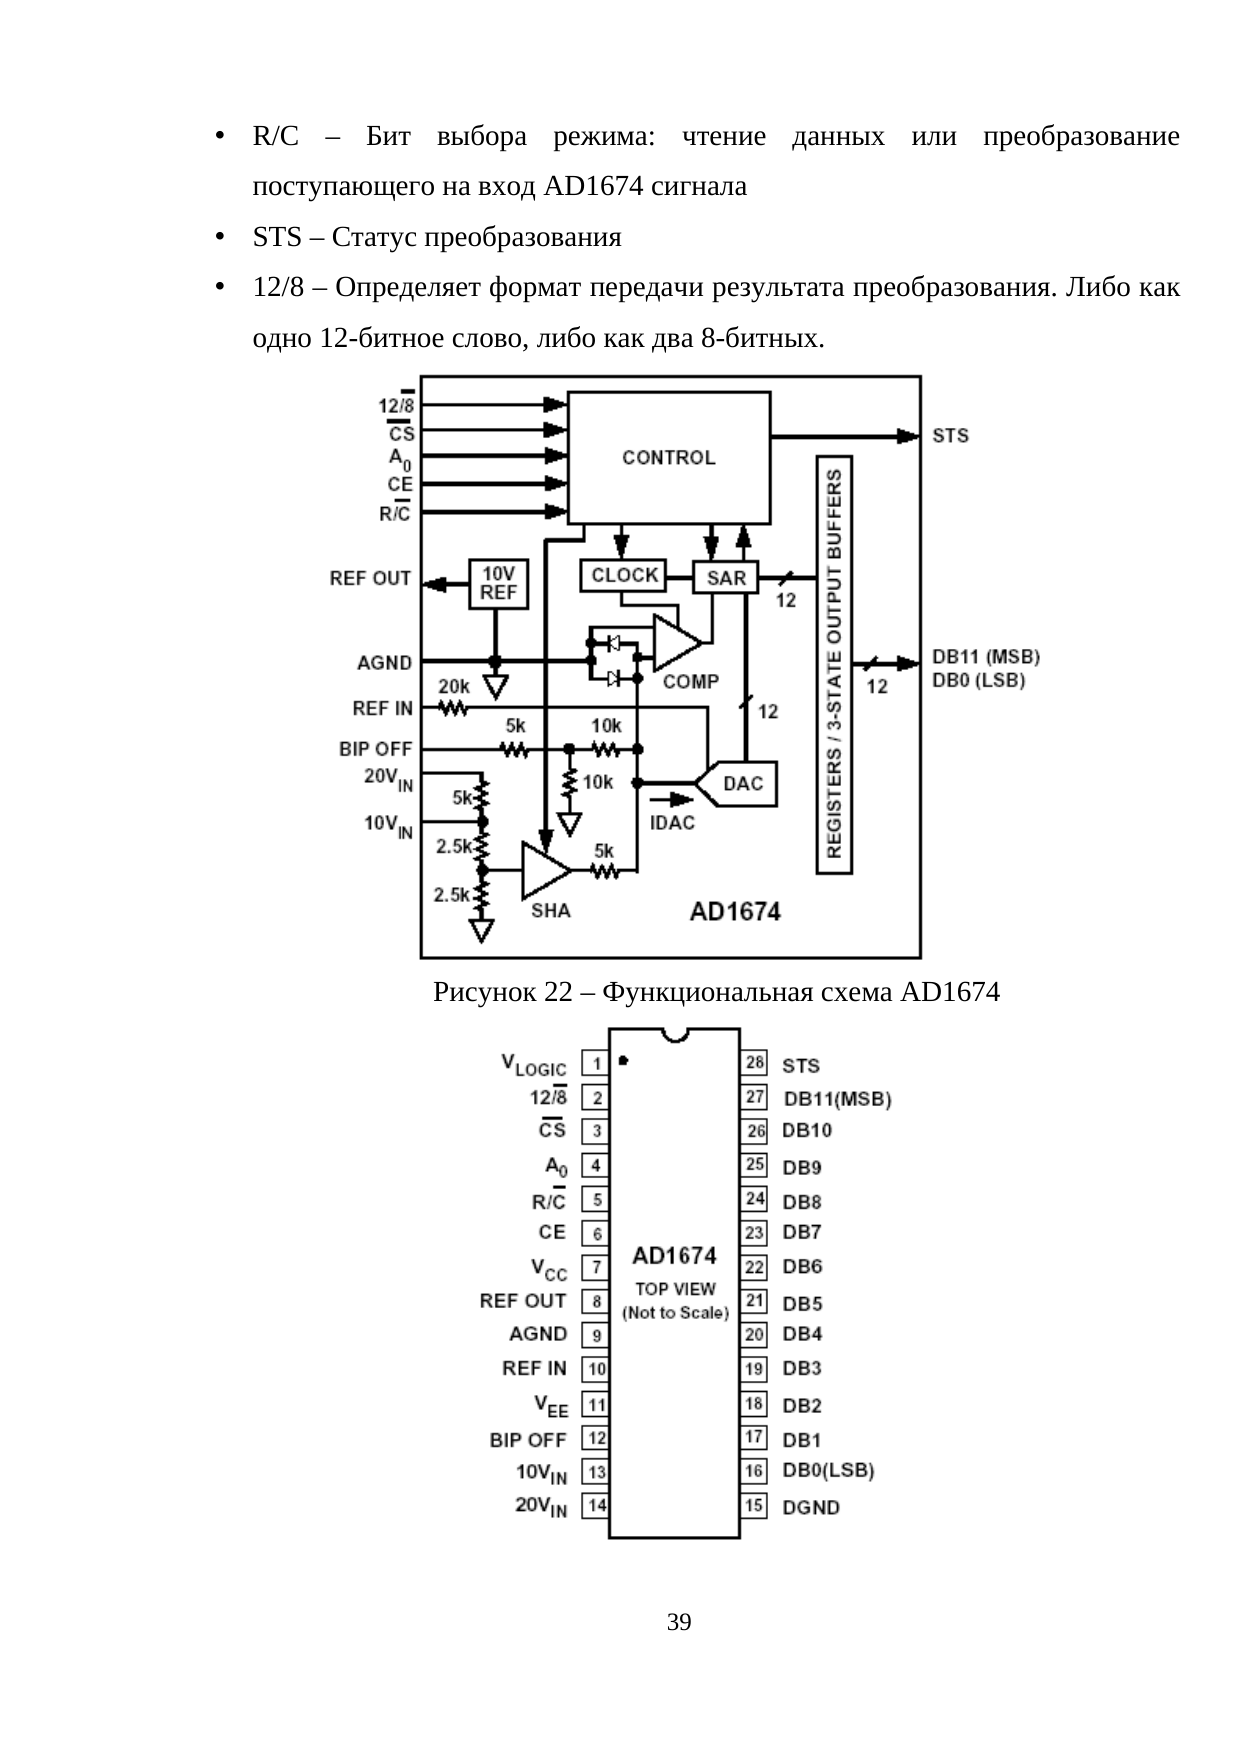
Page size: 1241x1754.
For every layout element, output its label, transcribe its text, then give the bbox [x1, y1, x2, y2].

list R/C – Бит выбора режима: чтение данных или преобразование поступающего на вход AD1674 сигнала [215, 118, 1181, 202]
list STS – Статус преобразования [215, 219, 1181, 252]
text Рисунок 22 – Функциональная схема AD1674 [177, 974, 1181, 1007]
picture [312, 370, 1046, 974]
list 12/8 – Определяет формат передачи результата преобразования. Либо как одно 12-битное слово, либо как два 8-битных. [215, 269, 1181, 353]
picture [461, 1024, 898, 1546]
